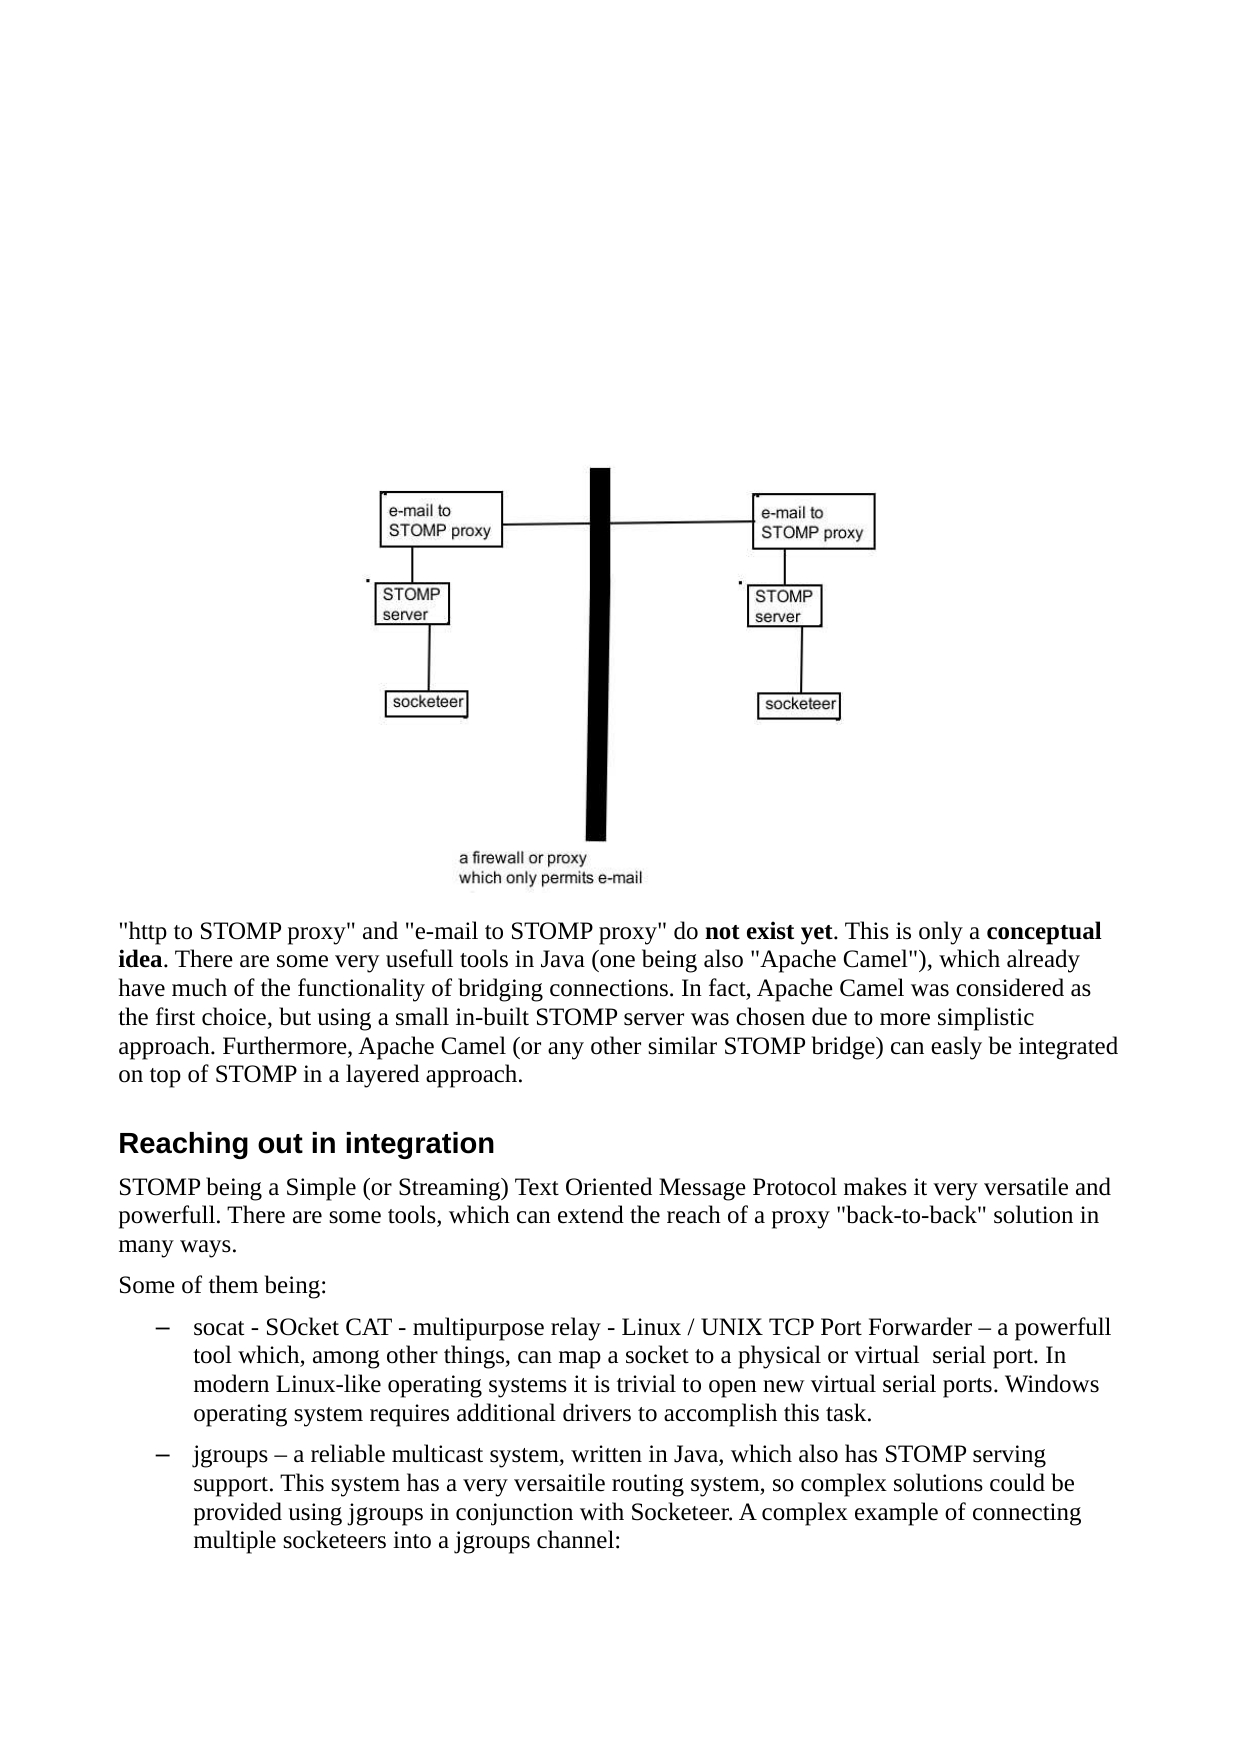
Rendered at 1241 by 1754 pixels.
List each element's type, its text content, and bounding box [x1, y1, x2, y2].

picture [346, 448, 894, 899]
text "http to STOMP proxy" and "e-mail to STOMP proxy" do not exist yet. This is only a conceptual idea. There are some very usefull tools in Java (one being also "Apache Camel"), which already have much of the functionality of bridging connections. In fact, Apache Camel was considered as the first choice, but using a small in-built STOMP server was chosen due to more simplistic approach. Furthermore, Apache Camel (or any other similar STOMP bridge) can easly be integrated on top of STOMP in a layered approach. [118, 916, 1122, 1088]
list jgroups – a reliable multicast system, written in Java, which also has STOMP serving support. This system has a very versaitile routing system, so complex solutions could be provided using jgroups in conjunction with Socketeer. A complex example of connecting multiple socketeers into a jgroups channel: [156, 1439, 1122, 1554]
text Some of them being: [118, 1271, 1122, 1299]
subtitle Reaching out in integration [118, 1126, 1122, 1159]
text STOMP being a Simple (or Streaming) Text Oriented Message Protocol makes it very versatile and powerfull. There are some tools, which can extend the reach of a proxy "back-to-back" solution in many ways. [118, 1172, 1122, 1258]
list socat - SOcket CAT - multipurpose relay - Linux / UNIX TCP Port Forwarder – a powerfull tool which, among other things, can map a socket to a physical or virtual serial port. In modern Linux-like operating systems it is trivial to open new virtual serial ports. Windows operating system requires additional drivers to accomplish this task. [156, 1312, 1122, 1427]
